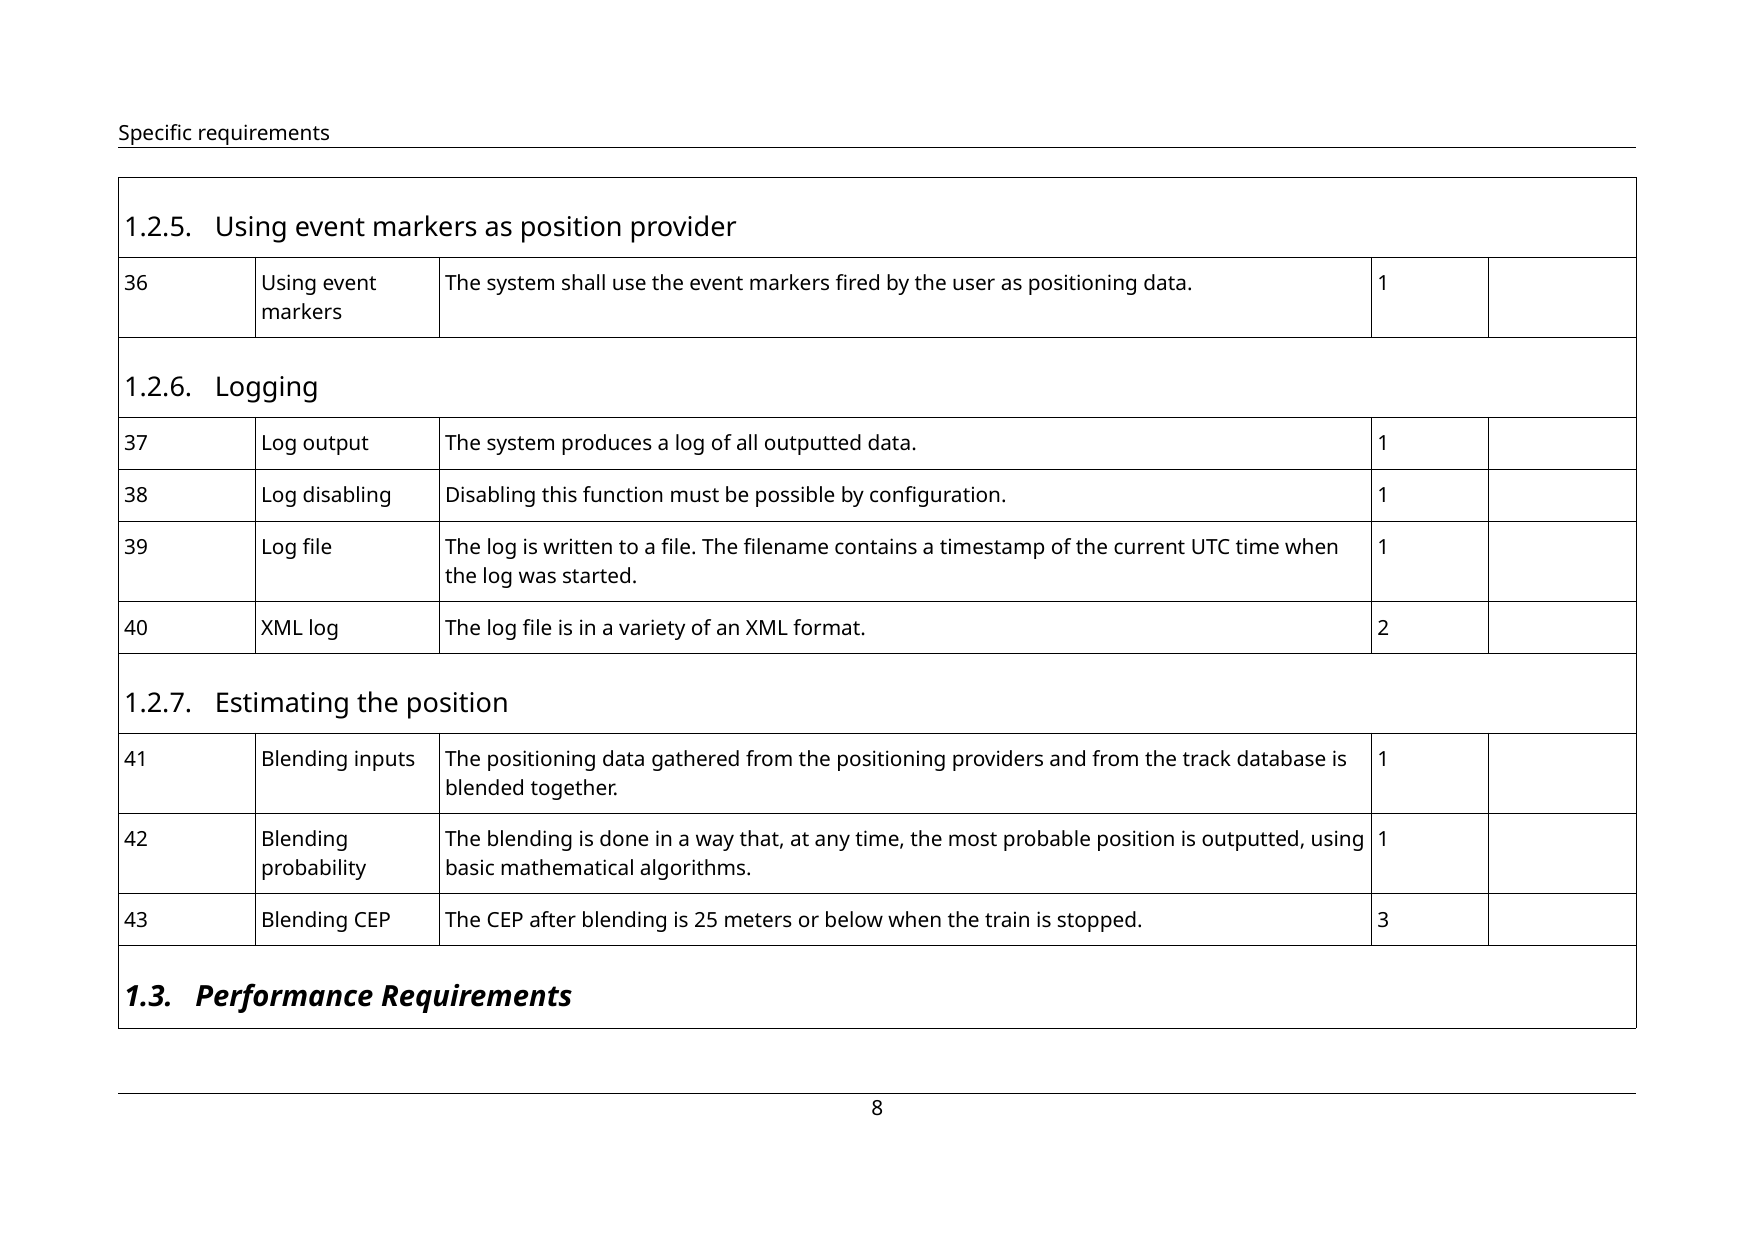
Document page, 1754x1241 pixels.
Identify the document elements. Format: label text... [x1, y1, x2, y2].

table_cell [1489, 418, 1636, 469]
table_cell The log is written to a file. The filename contains a timestamp of the current UTC time when the log was started. [440, 522, 1371, 601]
table_cell Blending CEP [256, 894, 439, 945]
table_cell Performance Requirements [119, 946, 1636, 1027]
table_cell The system shall use the event markers fired by the user as positioning data. [440, 258, 1371, 337]
table_cell 37 [119, 418, 255, 469]
table_cell [1489, 522, 1636, 601]
table_cell 1 [1372, 418, 1488, 469]
table_cell Using event markers [256, 258, 439, 337]
table_cell The system produces a log of all outputted data. [440, 418, 1371, 469]
table_cell Logging [119, 338, 1636, 417]
table_cell [1489, 602, 1636, 653]
table_cell Estimating the position [119, 654, 1636, 732]
table_cell 43 [119, 894, 255, 945]
table_cell 40 [119, 602, 255, 653]
table_cell Blending probability [256, 814, 439, 893]
table_cell Blending inputs [256, 734, 439, 813]
table_cell XML log [256, 602, 439, 653]
table_cell Log output [256, 418, 439, 469]
table_cell The positioning data gathered from the positioning providers and from the track database is blended together. [440, 734, 1371, 813]
table_cell Disabling this function must be possible by configuration. [440, 470, 1371, 521]
table_cell 42 [119, 814, 255, 893]
table_cell The CEP after blending is 25 meters or below when the train is stopped. [440, 894, 1371, 945]
table_cell [1489, 258, 1636, 337]
table_cell 1 [1372, 258, 1488, 337]
table_cell 1 [1372, 522, 1488, 601]
table_cell The log file is in a variety of an XML format. [440, 602, 1371, 653]
table_cell Log disabling [256, 470, 439, 521]
table_cell 39 [119, 522, 255, 601]
table_cell 1 [1372, 734, 1488, 813]
table_cell 38 [119, 470, 255, 521]
table_cell 1 [1372, 470, 1488, 521]
table_cell 1 [1372, 814, 1488, 893]
table_cell [1489, 814, 1636, 893]
table_cell 3 [1372, 894, 1488, 945]
table_cell Log file [256, 522, 439, 601]
table_cell Using event markers as position provider [119, 178, 1636, 257]
table_cell [1489, 470, 1636, 521]
table_cell 41 [119, 734, 255, 813]
table_cell 2 [1372, 602, 1488, 653]
table_cell [1489, 894, 1636, 945]
table_cell [1489, 734, 1636, 813]
table_cell The blending is done in a way that, at any time, the most probable position is outputted, using basic mathematical algorithms. [440, 814, 1371, 893]
table_cell 36 [119, 258, 255, 337]
